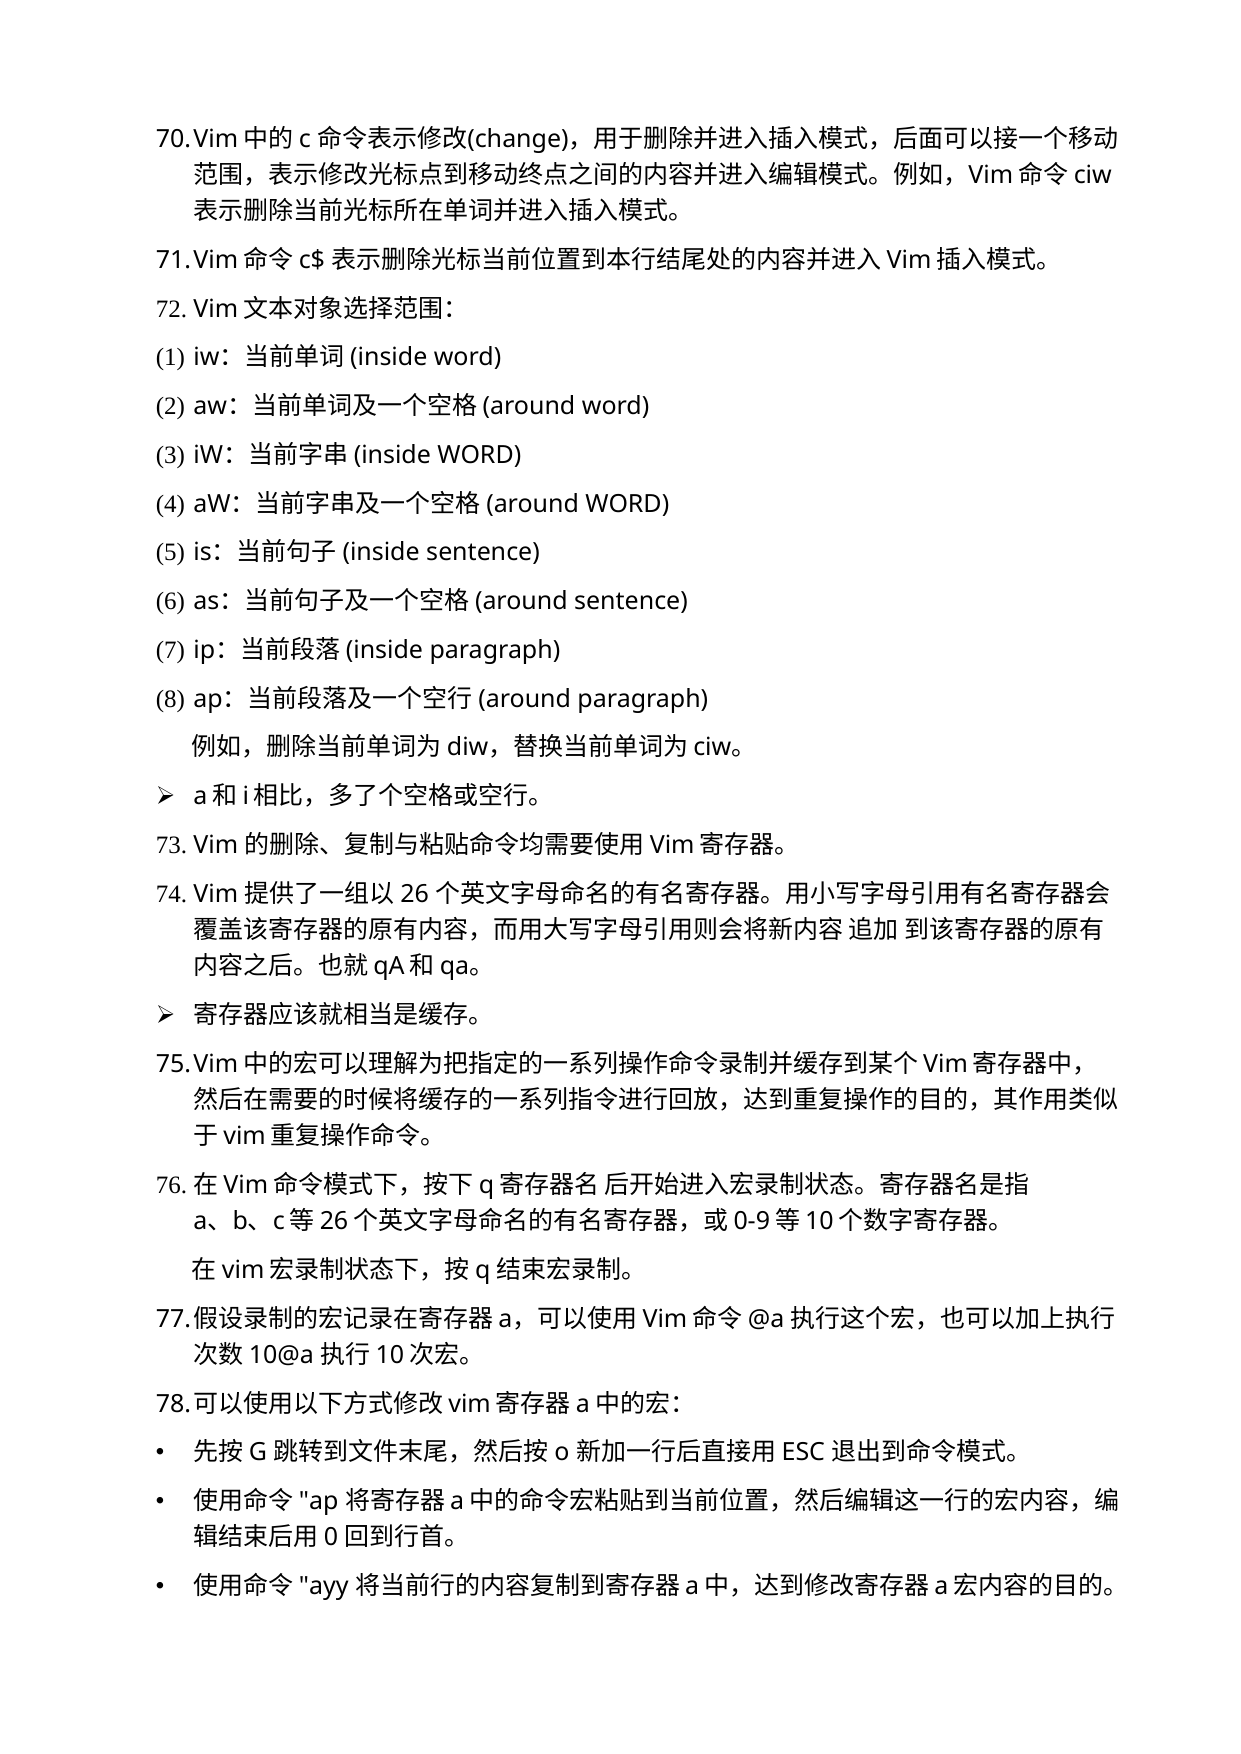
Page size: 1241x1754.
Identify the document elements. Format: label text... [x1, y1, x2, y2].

list as：当前句子及一个空格 (around sentence) [156, 581, 1122, 617]
text 在vim宏录制状态下，按 q 结束宏录制。 [118, 1249, 1122, 1286]
list 使用命令 "ayy 将当前行的内容复制到寄存器a中，达到修改寄存器a宏内容的目的。 [156, 1566, 1122, 1602]
list a和i相比，多了个空格或空行。 [156, 776, 1122, 812]
list aW：当前字串及一个空格 (around WORD) [156, 483, 1122, 519]
list 先按 G 跳转到文件末尾，然后按 o 新加一行后直接用 ESC 退出到命令模式。 [156, 1432, 1122, 1468]
list Vim中的宏可以理解为把指定的一系列操作命令录制并缓存到某个Vim寄存器中，然后在需要的时候将缓存的一系列指令进行回放，达到重复操作的目的，其作用类似于vim重复操作命令。 [156, 1043, 1122, 1152]
list ip：当前段落 (inside paragraph) [156, 629, 1122, 666]
list aw：当前单词及一个空格 (around word) [156, 386, 1122, 422]
list iw：当前单词 (inside word) [156, 337, 1122, 373]
list iW：当前字串 (inside WORD) [156, 434, 1122, 471]
list Vim文本对象选择范围： [156, 288, 1122, 324]
text 例如，删除当前单词为diw，替换当前单词为ciw。 [118, 727, 1122, 763]
list 可以使用以下方式修改vim寄存器a中的宏： [156, 1383, 1122, 1419]
list 假设录制的宏记录在寄存器a，可以使用Vim命令 @a 执行这个宏，也可以加上执行次数 10@a 执行10次宏。 [156, 1298, 1122, 1371]
list 使用命令 "ap 将寄存器a中的命令宏粘贴到当前位置，然后编辑这一行的宏内容，编辑结束后用 0 回到行首。 [156, 1481, 1122, 1553]
list 在Vim命令模式下，按下 q寄存器名 后开始进入宏录制状态。寄存器名是指a、b、c等26个英文字母命名的有名寄存器，或0-9等10个数字寄存器。 [156, 1164, 1122, 1237]
list Vim命令 c$ 表示删除光标当前位置到本行结尾处的内容并进入Vim插入模式。 [156, 239, 1122, 276]
list Vim 的删除、复制与粘贴命令均需要使用Vim寄存器。 [156, 824, 1122, 861]
list ap：当前段落及一个空行 (around paragraph) [156, 678, 1122, 714]
list is：当前句子 (inside sentence) [156, 532, 1122, 568]
list Vim中的 c 命令表示修改(change)，用于删除并进入插入模式，后面可以接一个移动范围，表示修改光标点到移动终点之间的内容并进入编辑模式。例如，Vim命令 ciw 表示删除当前光标所在单词并进入插入模式。 [156, 118, 1122, 227]
list 寄存器应该就相当是缓存。 [156, 994, 1122, 1031]
list Vim 提供了一组以 26 个英文字母命名的有名寄存器。用小写字母引用有名寄存器会覆盖该寄存器的原有内容，而用大写字母引用则会将新内容 追加 到该寄存器的原有内容之后。也就qA和qa。 [156, 873, 1122, 982]
